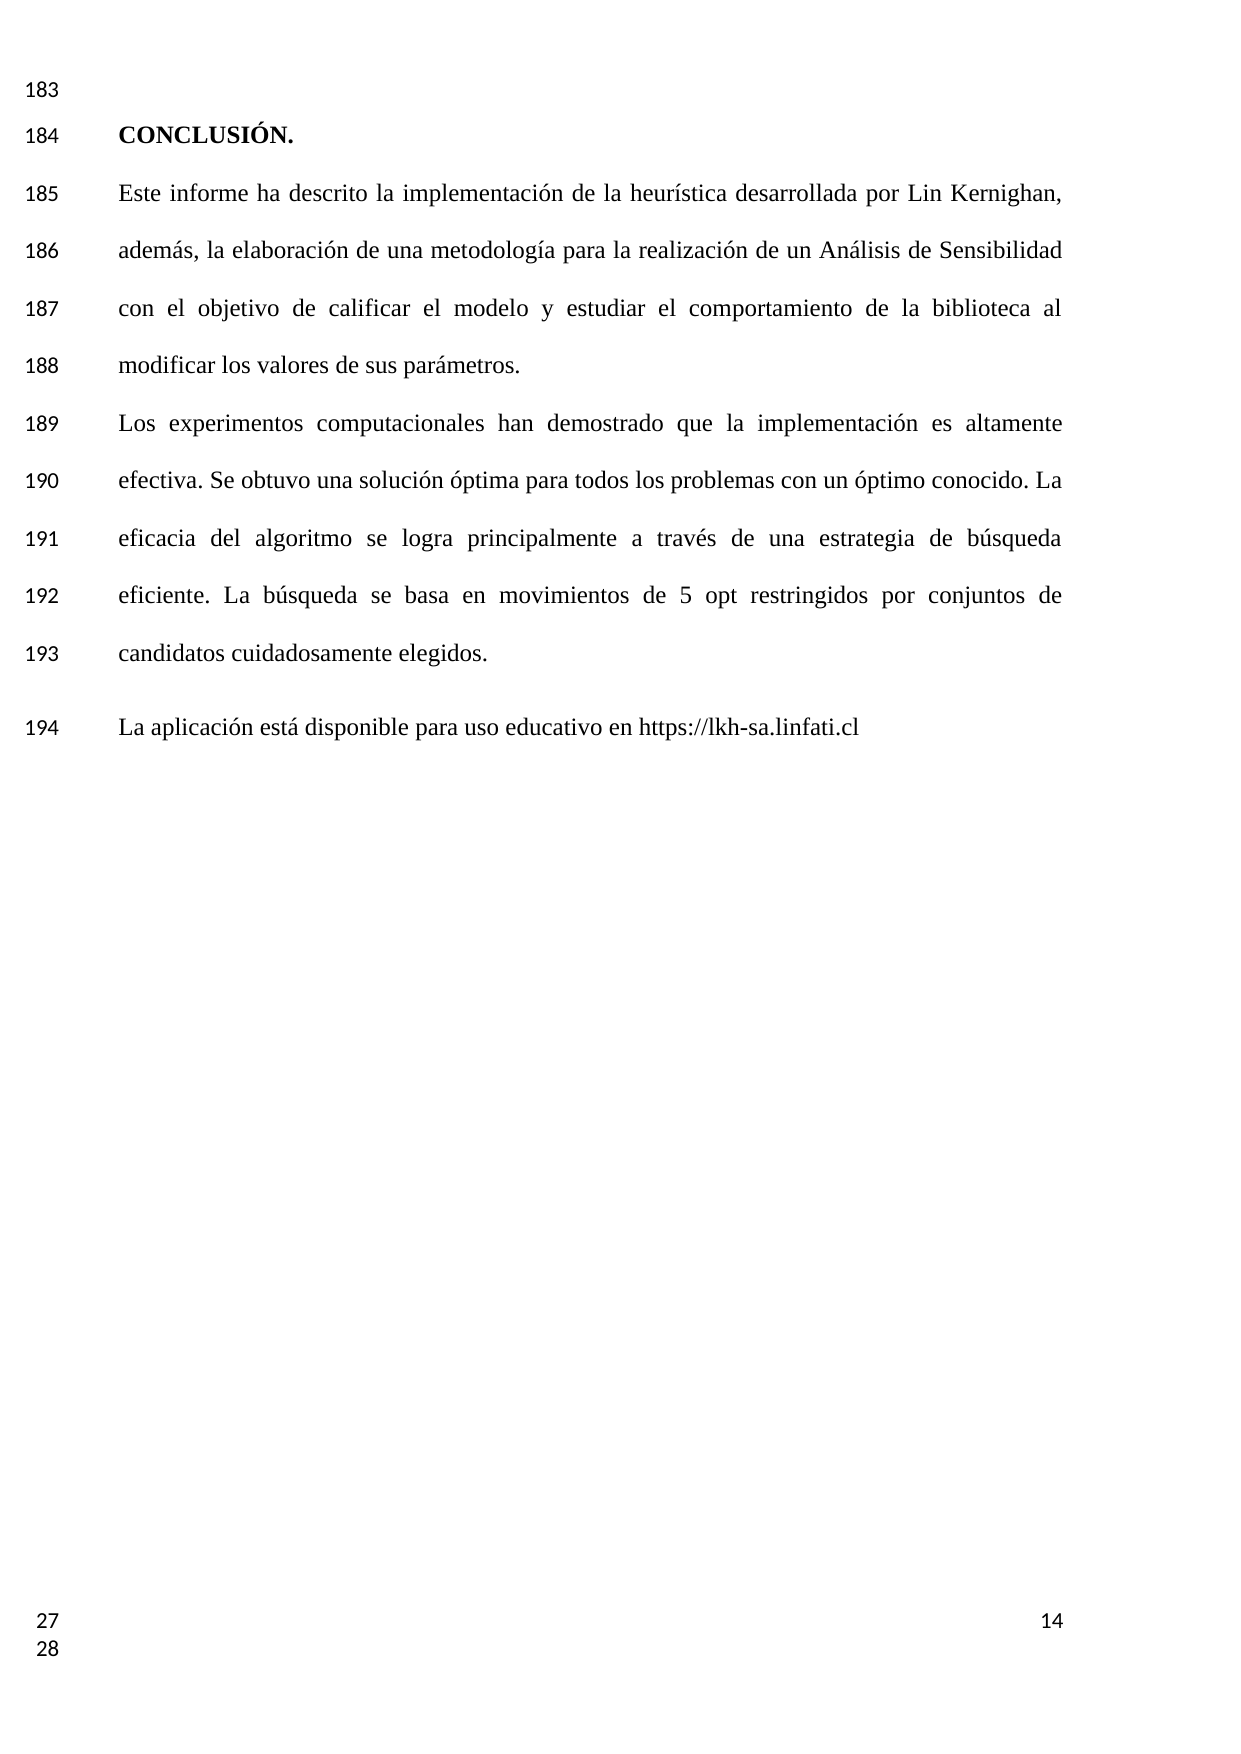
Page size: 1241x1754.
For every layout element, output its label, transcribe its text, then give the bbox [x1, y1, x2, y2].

text CONCLUSIÓN. [118, 120, 1063, 149]
text La aplicación está disponible para uso educativo en https://lkh-sa.linfati.cl [118, 712, 1063, 741]
text Este informe ha descrito la implementación de la heurística desarrollada por Lin Kernighan, además, la elaboración de una metodología para la realización de un Análisis de Sensibilidad con el objetivo de calificar el modelo y estudiar el comportamiento de la biblioteca al modificar los valores de sus parámetros. [118, 178, 1063, 379]
text Los experimentos computacionales han demostrado que la implementación es altamente efectiva. Se obtuvo una solución óptima para todos los problemas con un óptimo conocido. La eficacia del algoritmo se logra principalmente a través de una estrategia de búsqueda eficiente. La búsqueda se basa en movimientos de 5 opt restringidos por conjuntos de candidatos cuidadosamente elegidos. [118, 408, 1063, 667]
